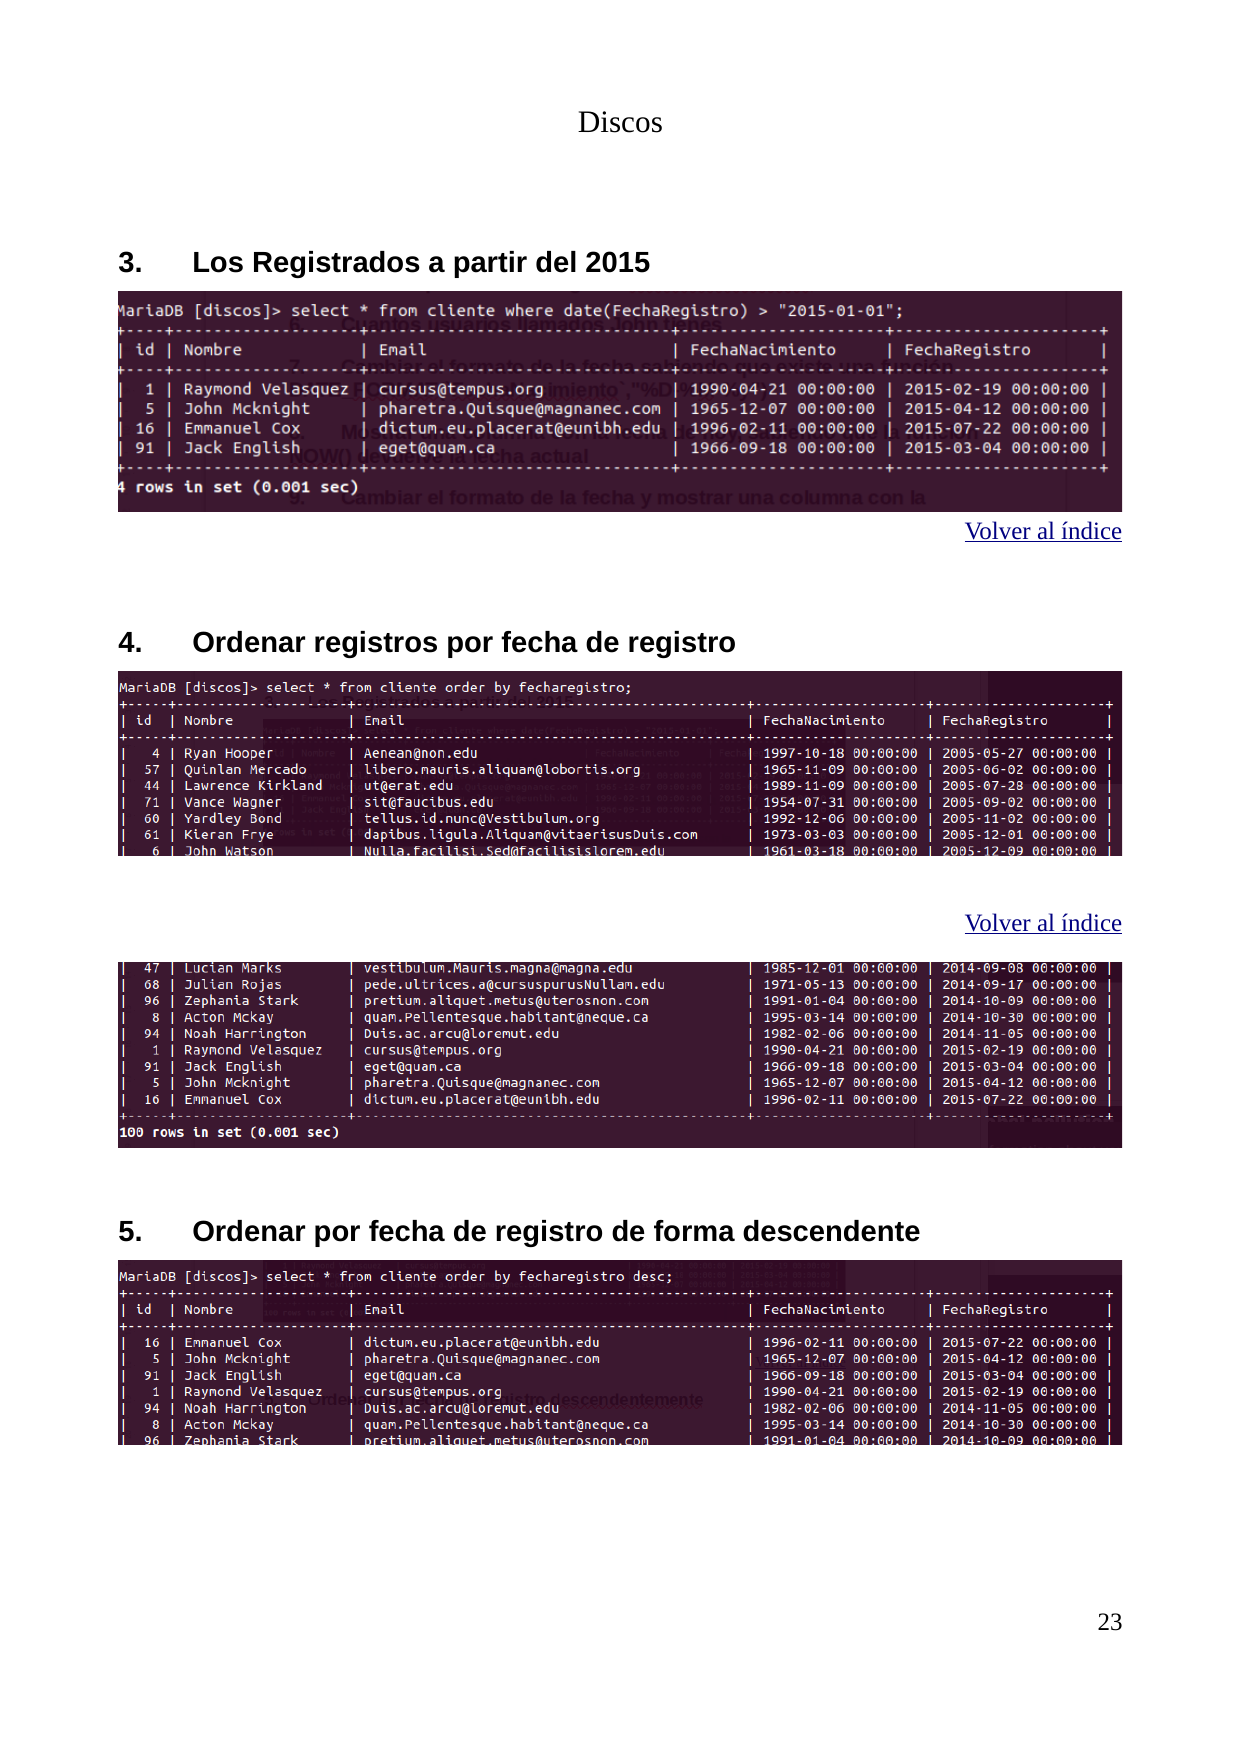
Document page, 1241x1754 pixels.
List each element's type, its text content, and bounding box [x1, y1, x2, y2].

picture [118, 291, 1123, 512]
subtitle Ordenar por fecha de registro de forma descendente [118, 1214, 1122, 1247]
subtitle Los Registrados a partir del 2015 [118, 245, 1122, 278]
text Volver al índice [118, 512, 1122, 544]
text Volver al índice [118, 908, 1122, 937]
picture [118, 1260, 1123, 1445]
picture [118, 671, 1123, 856]
picture [118, 962, 1123, 1148]
subtitle Ordenar registros por fecha de registro [118, 626, 1122, 659]
